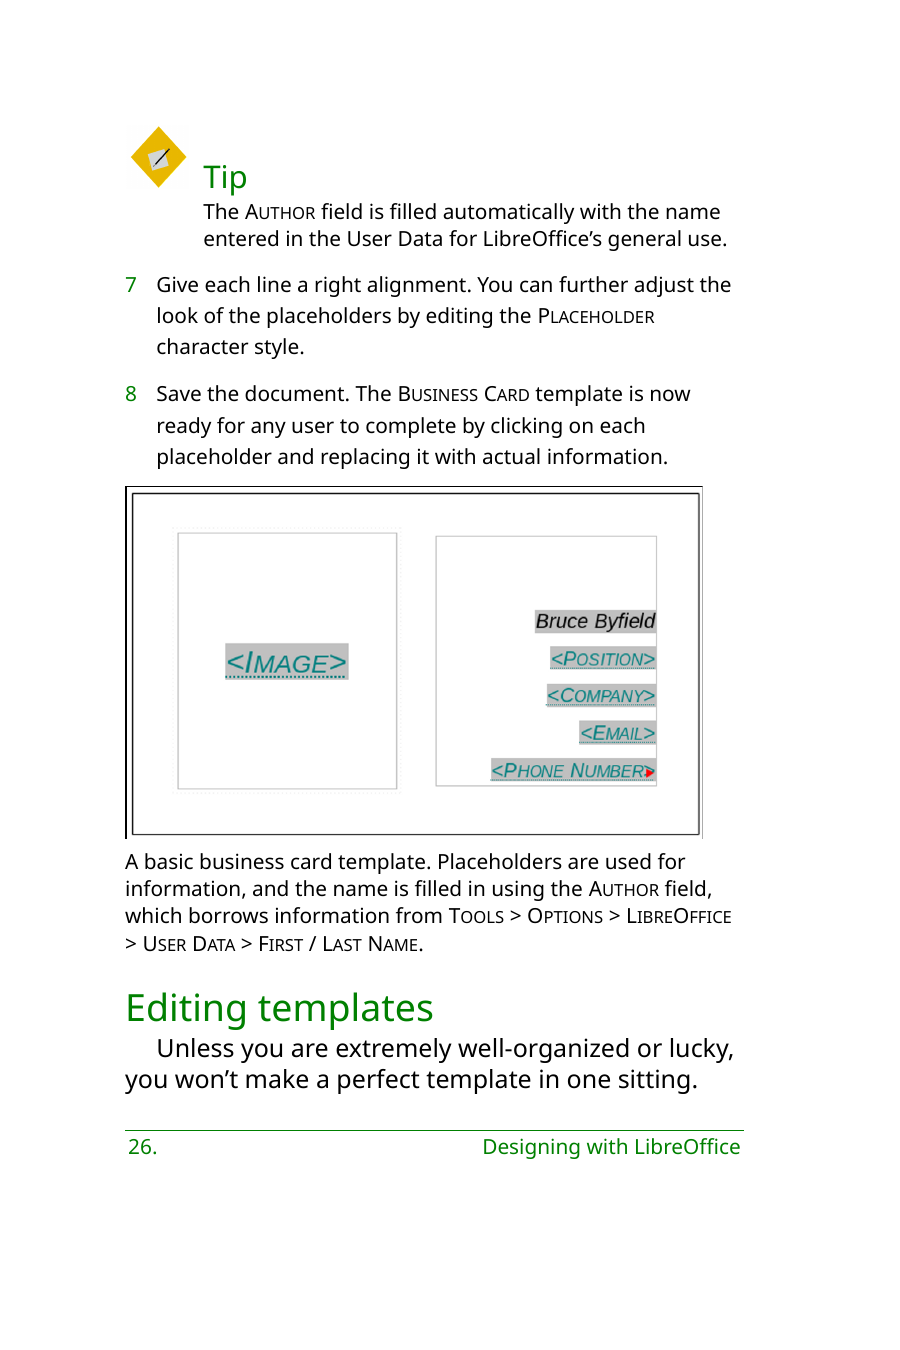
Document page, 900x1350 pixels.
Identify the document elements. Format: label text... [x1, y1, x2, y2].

text Unless you are extremely well-organized or lucky, you won’t make a perfect template in one sitting. [125, 1032, 744, 1095]
text The Author field is filled automatically with the name entered in the User Data for LibreOffice’s general use. [203, 198, 744, 252]
subtitle Editing templates [125, 981, 744, 1032]
list Tip [125, 125, 744, 198]
table_header [125, 486, 744, 840]
picture [126, 125, 189, 189]
picture [125, 486, 703, 839]
table_cell A basic business card template. Placeholders are used for information, and the name is filled in using the Author field, which borrows information from Tools > Options > LibreOffice > User Data > First / Last Name. [125, 840, 744, 956]
list Save the document. The Business Card template is now ready for any user to complete by clicking on each placeholder and replacing it with actual information. [125, 377, 744, 471]
list Give each line a right alignment. You can further adjust the look of the placeholders by editing the Placeholder character style. [125, 267, 744, 361]
